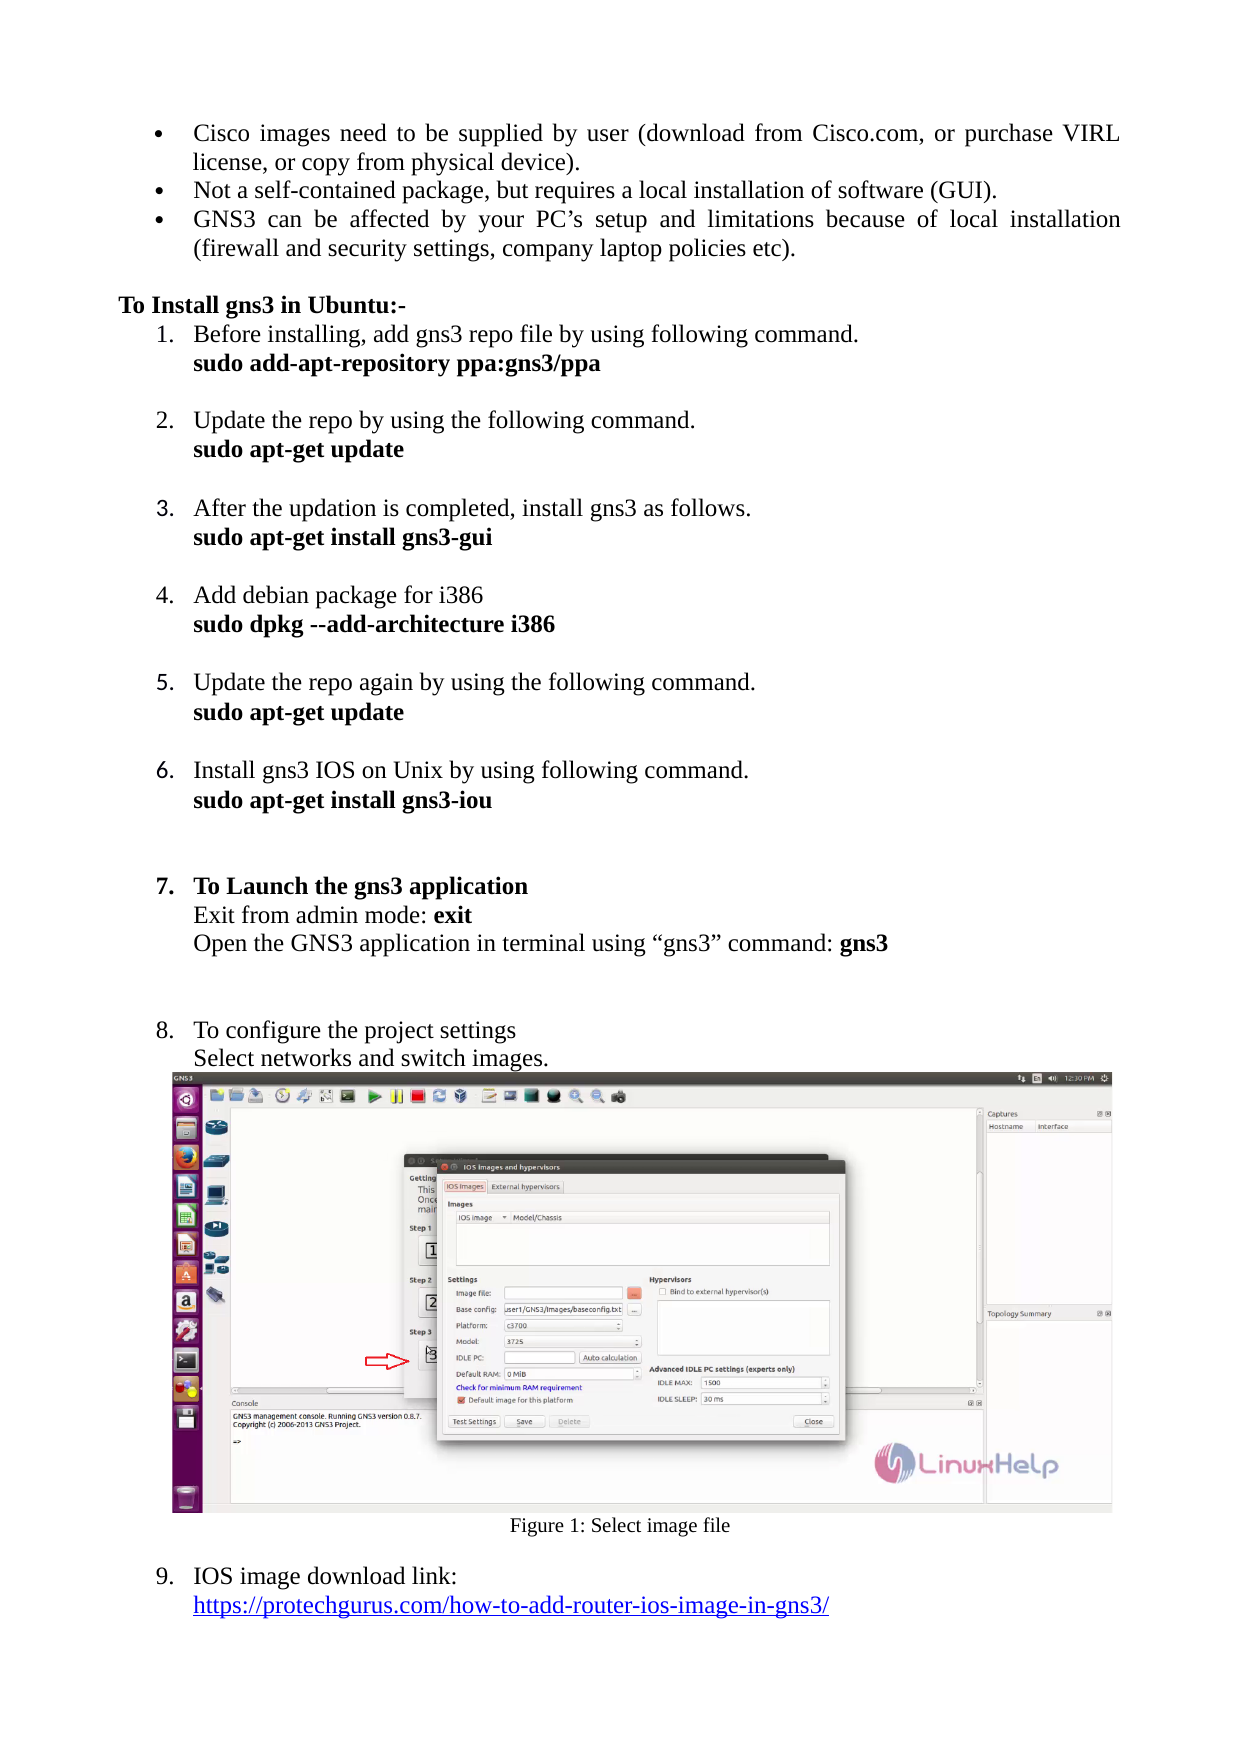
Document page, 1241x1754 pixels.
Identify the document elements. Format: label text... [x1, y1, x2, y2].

text sudo dpkg --add-architecture i386 [118, 609, 1122, 666]
text https://protechgurus.com/how-to-add-router-ios-image-in-gns3/ [118, 1590, 1122, 1618]
list Before installing, add gns3 repo file by using following command. [156, 319, 1122, 348]
list Add debian package for i386 [156, 580, 1122, 609]
list Update the repo by using the following command. [156, 406, 1122, 434]
text Figure 1: Select image file [118, 1513, 1122, 1537]
list After the updation is completed, install gns3 as follows. [156, 492, 1122, 522]
subtitle To Install gns3 in Ubuntu:- [118, 291, 1122, 319]
text sudo apt-get update [156, 434, 1122, 463]
subtitle To Launch the gns3 application [156, 871, 1122, 900]
text sudo apt-get install gns3-gui [156, 522, 1122, 551]
list GNS3 can be affected by your PC’s setup and limitations because of local installation (firewall and security settings, company laptop policies etc). [156, 204, 1122, 262]
list Cisco images need to be supplied by user (download from Cisco.com, or purchase VIRL license, or copy from physical device). [155, 118, 1122, 176]
list Update the repo again by using the following command. sudo apt-get update [156, 666, 1122, 725]
list IOS image download link: [156, 1561, 1122, 1590]
list To configure the project settings [156, 1015, 1122, 1043]
picture [172, 1072, 1113, 1513]
text Open the GNS3 application in terminal using “gns3” command: gns3 [118, 928, 1122, 957]
text sudo add-apt-repository ppa:gns3/ppa [118, 348, 1122, 377]
text Exit from admin mode: exit [118, 900, 1122, 928]
text Select networks and switch images. [118, 1043, 1122, 1072]
list Not a self-contained package, but requires a local installation of software (GUI). [156, 176, 1122, 204]
list Install gns3 IOS on Unix by using following command. sudo apt-get install gns3-iou [156, 754, 1122, 813]
